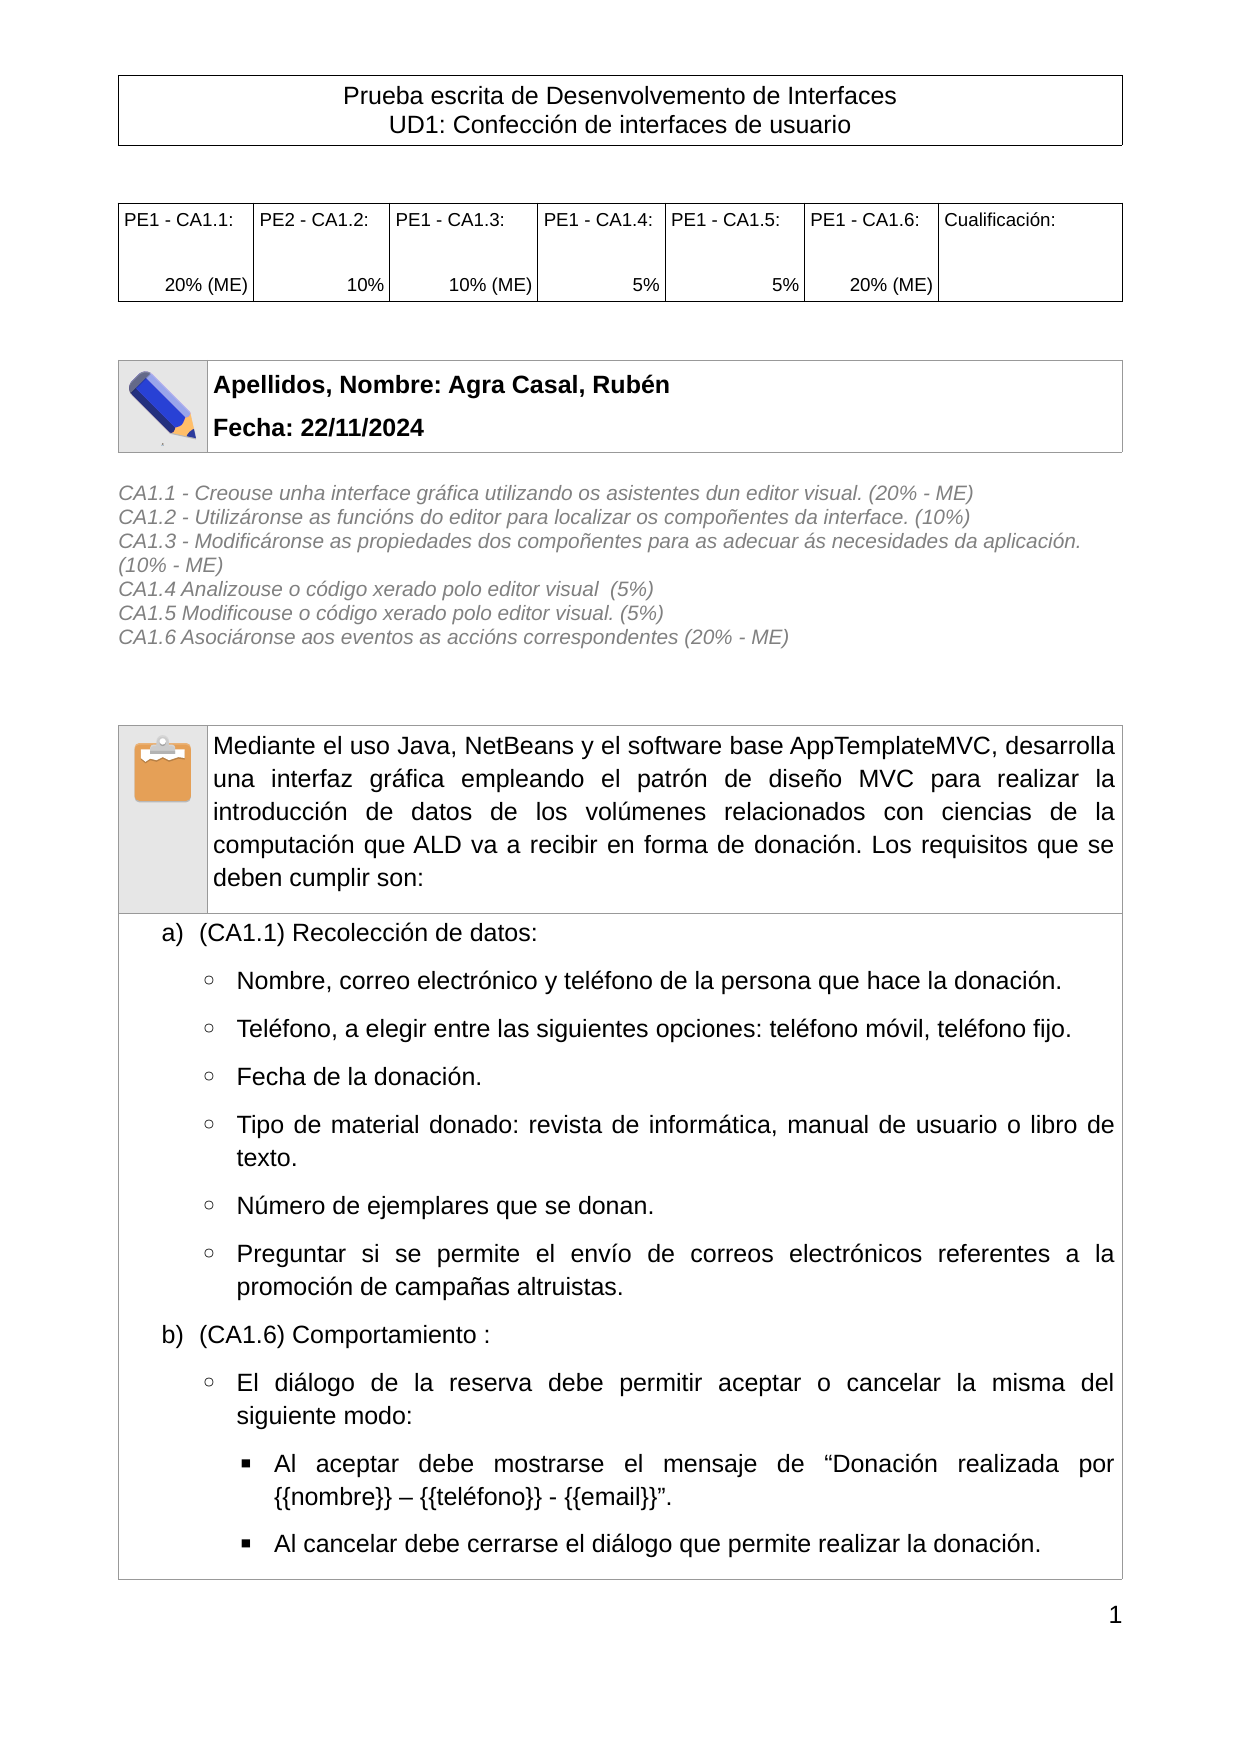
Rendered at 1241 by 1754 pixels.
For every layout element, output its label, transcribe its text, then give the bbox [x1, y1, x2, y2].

table_header Apellidos, Nombre: Agra Casal, Rubén Fecha: 22/11/2024 [208, 361, 1122, 452]
table_cell (CA1.1) Recolección de datos: Nombre, correo electrónico y teléfono de la persona que hace la donación. Teléfono, a elegir entre las siguientes opciones: teléfono móvil, teléfono fijo. Fecha de la donación. Tipo de material donado: revista de informática, manual de usuario o libro de texto. Número de ejemplares que se donan. Preguntar si se permite el envío de correos electrónicos referentes a la promoción de campañas altruistas. (CA1.6) Comportamiento : El diálogo de la reserva debe permitir aceptar o cancelar la misma del siguiente modo: Al aceptar debe mostrarse el mensaje de “Donación realizada por {{nombre}} – {{teléfono}} - {{email}}”. Al cancelar debe cerrarse el diálogo que permite realizar la donación. (CA1.5) Tipo de interfaz: Ventana modal que irá conectada a la interfaz principal de la aplicación y será accesible desde el menú “Gestionar donaciones bibliográficas” (CA1.5). (CA1.2) Elementos a usar obligatoriamemte de forma adecuada en la interfaz: Label. Text Field. Button. Check Box. Radio Button. Combo Box. Spinner. (CA1.4) Normas para la nomenclatura de los componentes en Java: Establecer nomenclatura adecuada para cada uno de los componentes en formato camelCase. (CA1.3) Comportamiento de los elementos: Todos los campos de entrada de datos deben proporcionar un tooltip descriptivo en relación a su funcionalidad. Forma de entrega: Añade a este documento las capturas de pantalla en las que se muestre la aplicación en funcionamiento. Entrega el proyecto de NetBeans, incluyendo el distribuible, comprimido en formato zip empleando la nomenclatura siguiente: UD1_apellido1_apellido2_nombre_PE.zip [119, 914, 1122, 1579]
table_header PE1 - CA1.1: 20% (ME) [119, 204, 253, 301]
table_header [119, 361, 207, 452]
text CA1.6 Asociáronse aos eventos as accións correspondentes (20% - ME) [118, 625, 1122, 649]
table_header PE1 - CA1.5: 5% [666, 204, 804, 301]
table_header PE1 - CA1.4: 5% [538, 204, 665, 301]
text CA1.3 - Modificáronse as propiedades dos compoñentes para as adecuar ás necesidades da aplicación. (10% - ME) [118, 529, 1122, 577]
table_header [119, 726, 207, 913]
text CA1.4 Analizouse o código xerado polo editor visual (5%) [118, 577, 1122, 601]
table_header PE2 - CA1.2: 10% [254, 204, 389, 301]
text CA1.1 - Creouse unha interface gráfica utilizando os asistentes dun editor visual. (20% - ME) [118, 481, 1122, 505]
table_header Mediante el uso Java, NetBeans y el software base AppTemplateMVC, desarrolla una interfaz gráfica empleando el patrón de diseño MVC para realizar la introducción de datos de los volúmenes relacionados con ciencias de la computación que ALD va a recibir en forma de donación. Los requisitos que se deben cumplir son: [208, 726, 1122, 913]
text CA1.5 Modificouse o código xerado polo editor visual. (5%) [118, 601, 1122, 625]
text CA1.2 - Utilizáronse as funcións do editor para localizar os compoñentes da interface. (10%) [118, 505, 1122, 529]
table_header PE1 - CA1.6: 20% (ME) [805, 204, 938, 301]
table_header Cualificación: [939, 204, 1122, 301]
table_header PE1 - CA1.3: 10% (ME) [390, 204, 537, 301]
